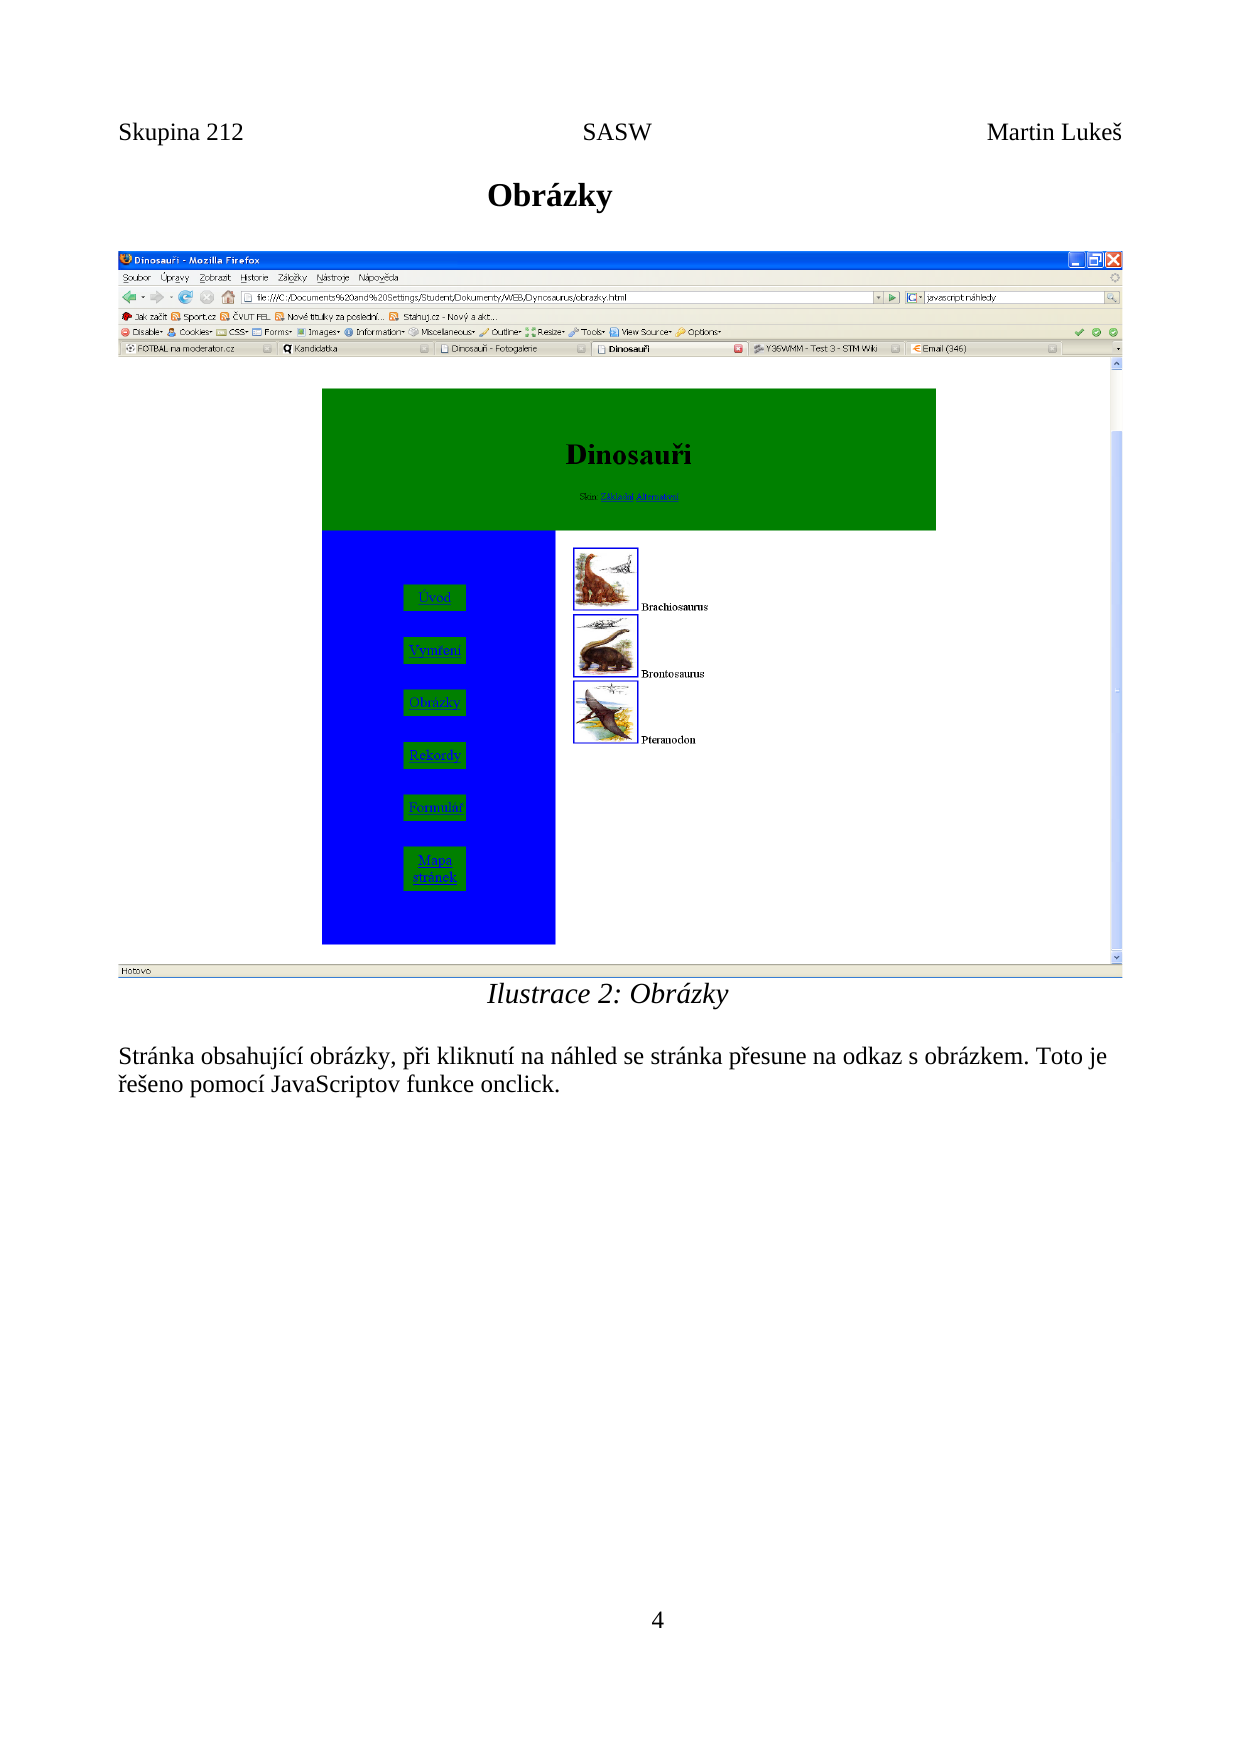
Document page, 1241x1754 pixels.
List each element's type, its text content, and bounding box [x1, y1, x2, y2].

picture [118, 251, 1123, 978]
text Obrázky [118, 177, 1122, 214]
text Ilustrace 2: Obrázky [118, 978, 1122, 1010]
text Stránka obsahující obrázky, při kliknutí na náhled se stránka přesune na odkaz s obrázkem. Toto je řešeno pomocí JavaScriptov funkce onclick. [118, 1042, 1122, 1097]
